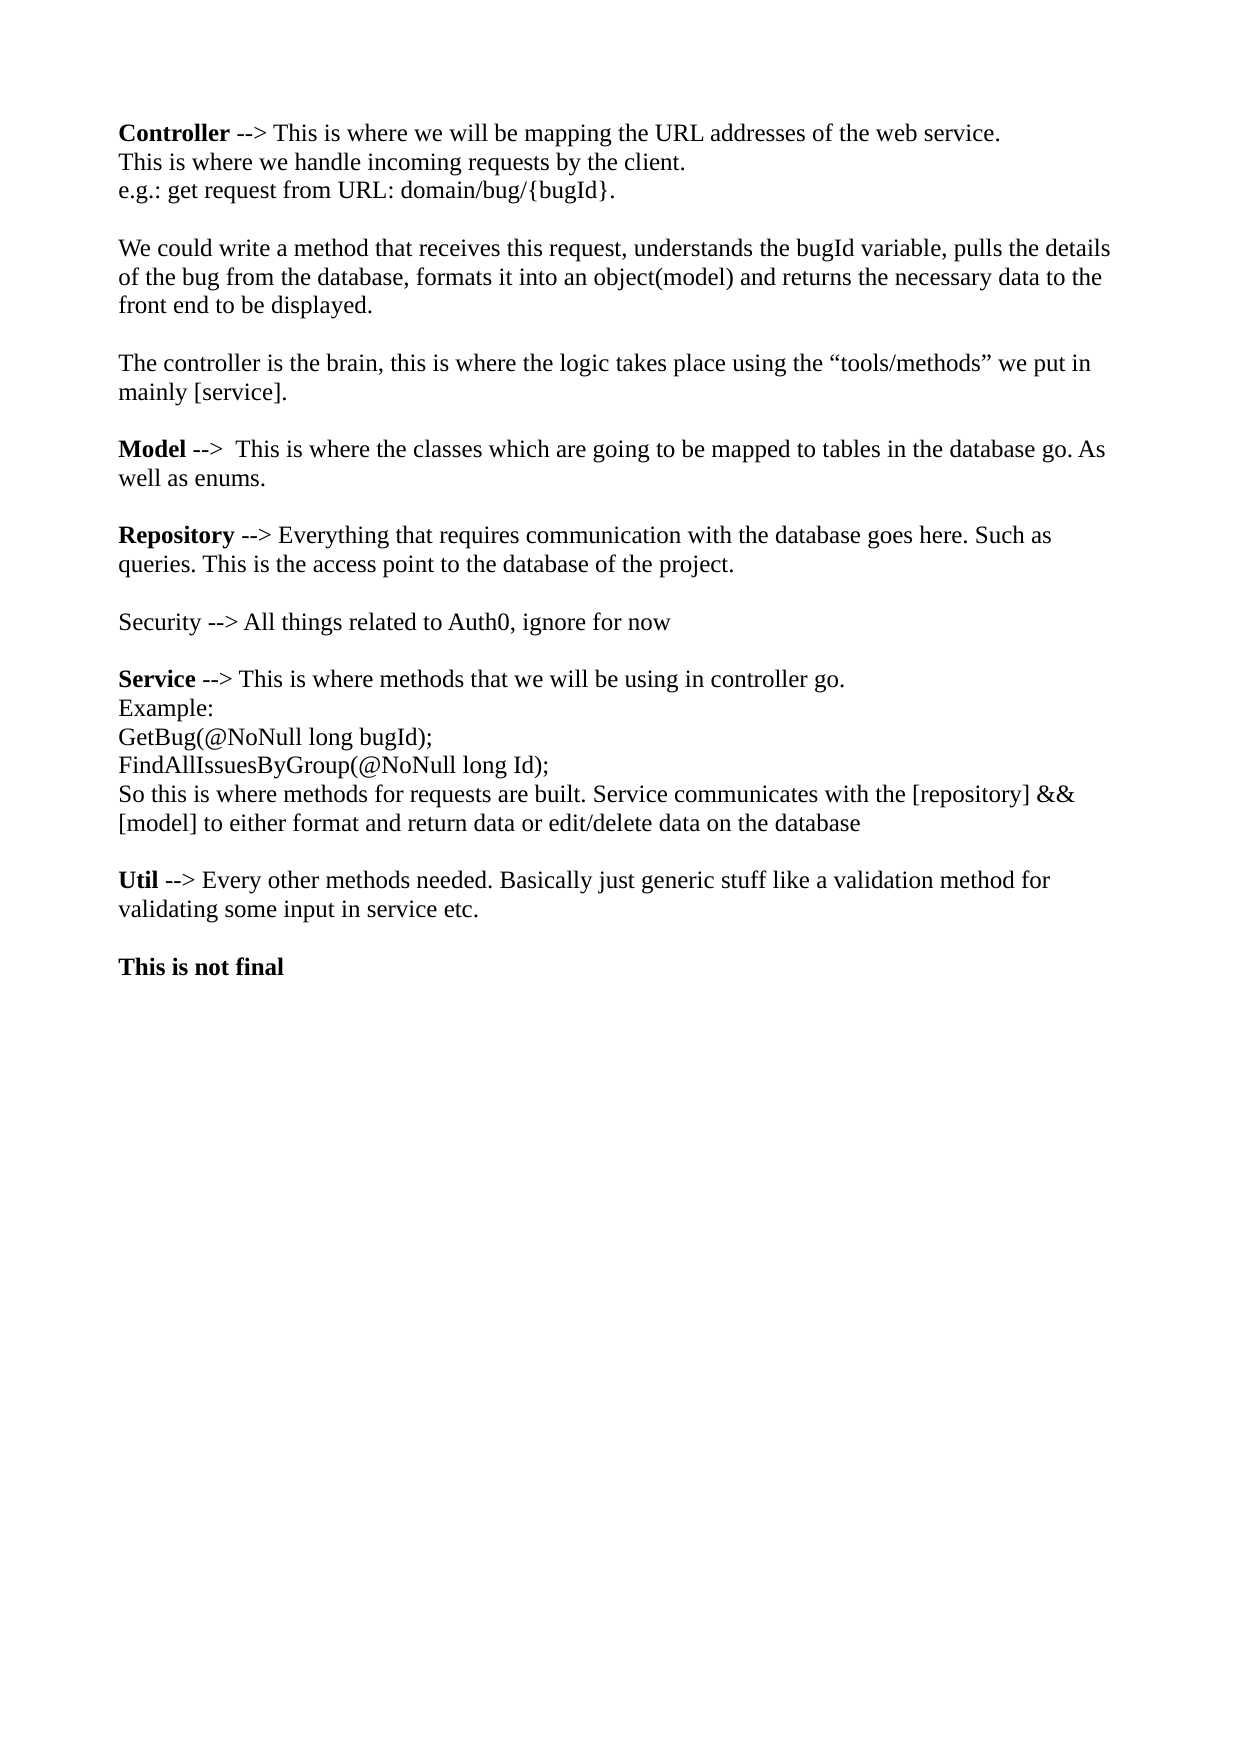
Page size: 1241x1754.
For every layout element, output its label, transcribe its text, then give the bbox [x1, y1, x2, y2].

text Controller --> This is where we will be mapping the URL addresses of the web service. [118, 118, 1122, 147]
text Security --> All things related to Auth0, ignore for now [118, 607, 1122, 636]
text So this is where methods for requests are built. Service communicates with the [repository] && [model] to either format and return data or edit/delete data on the database [118, 779, 1122, 837]
text e.g.: get request from URL: domain/bug/{bugId}. [118, 176, 1122, 204]
text Service --> This is where methods that we will be using in controller go. [118, 664, 1122, 693]
text Model --> This is where the classes which are going to be mapped to tables in the database go. As well as enums. [118, 434, 1122, 492]
text The controller is the brain, this is where the logic takes place using the “tools/methods” we put in mainly [service]. [118, 348, 1122, 406]
text This is where we handle incoming requests by the client. [118, 147, 1122, 176]
text This is not final [118, 952, 1122, 981]
text FindAllIssuesByGroup(@NoNull long Id); [118, 751, 1122, 779]
text Example: [118, 693, 1122, 722]
text Repository --> Everything that requires communication with the database goes here. Such as queries. This is the access point to the database of the project. [118, 521, 1122, 578]
text We could write a method that receives this request, understands the bugId variable, pulls the details of the bug from the database, formats it into an object(model) and returns the necessary data to the front end to be displayed. [118, 233, 1122, 319]
text Util --> Every other methods needed. Basically just generic stuff like a validation method for validating some input in service etc. [118, 866, 1122, 923]
text GetBug(@NoNull long bugId); [118, 722, 1122, 751]
